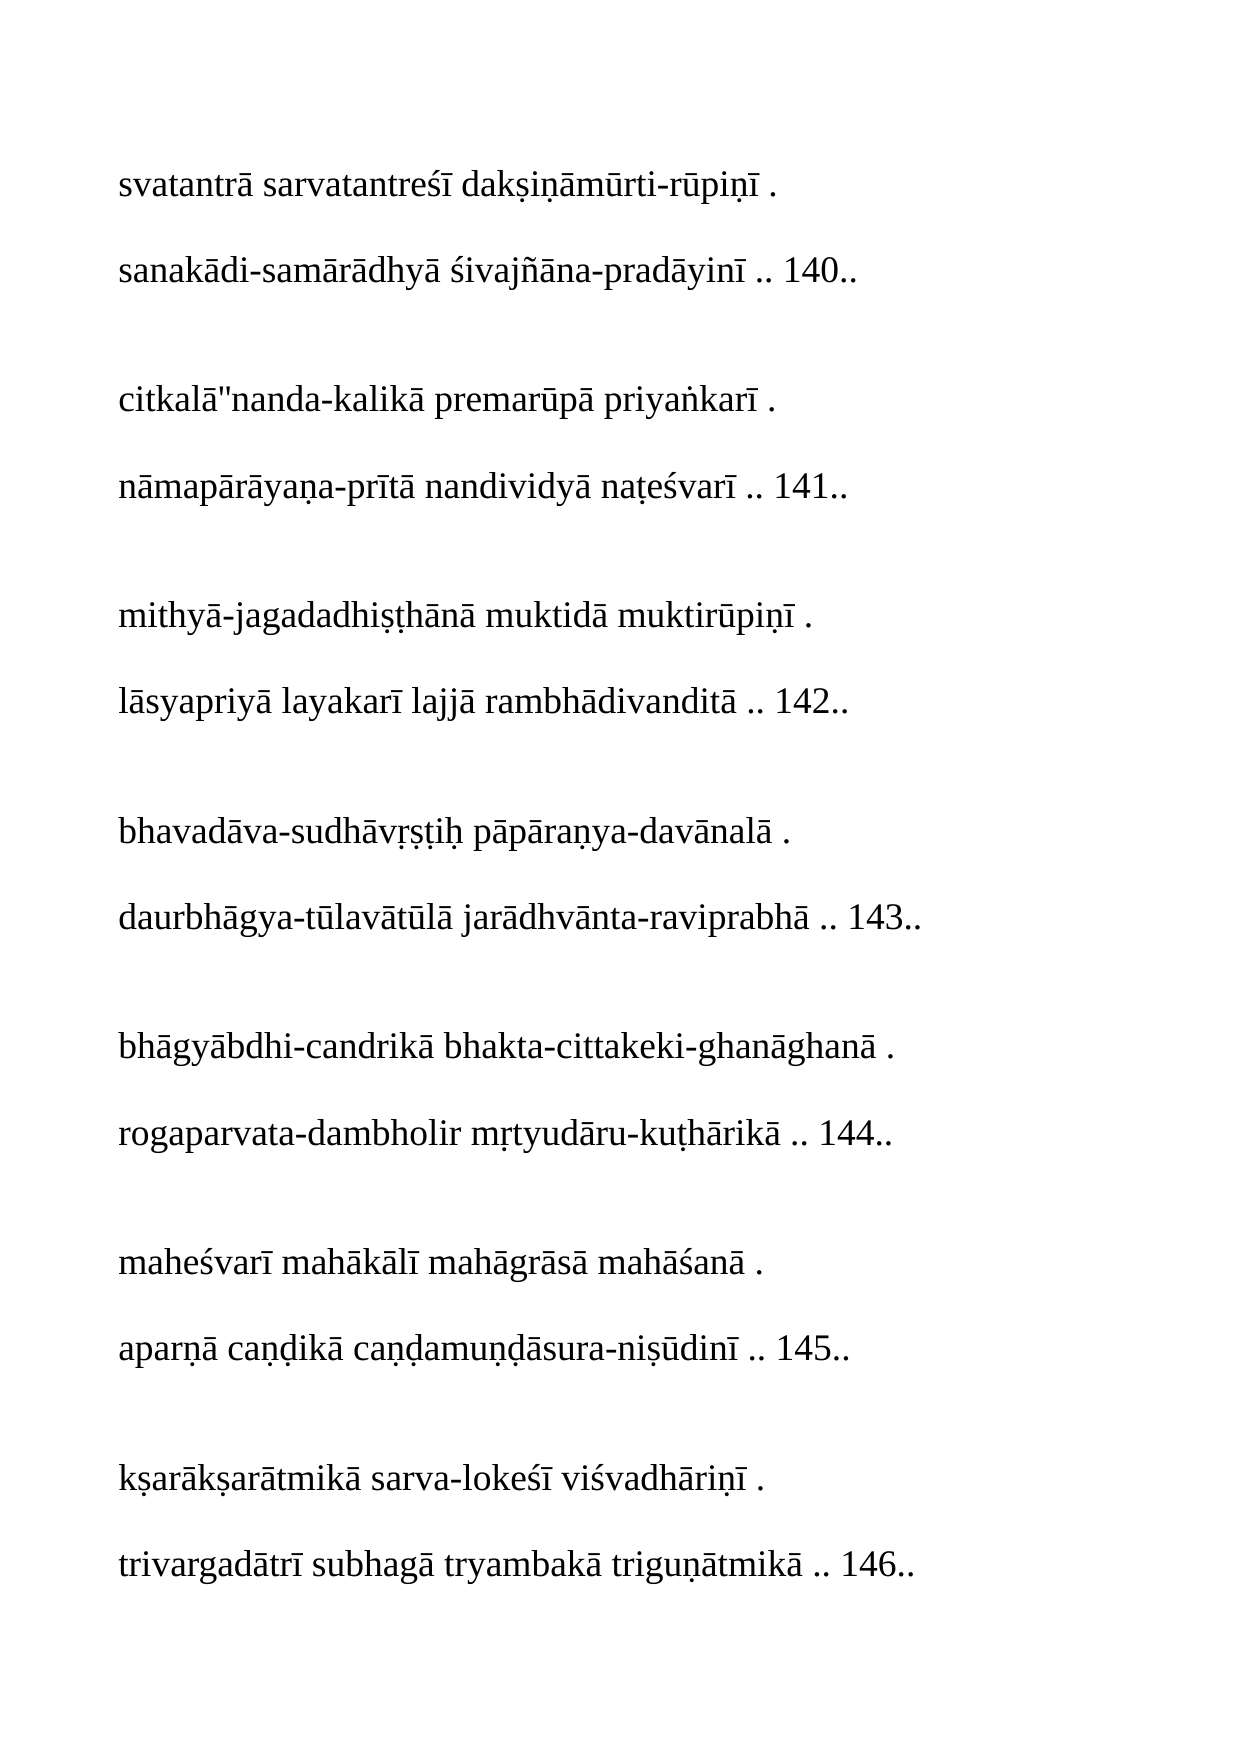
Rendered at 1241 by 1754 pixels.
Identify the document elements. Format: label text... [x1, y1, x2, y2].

text aparṇā caṇḍikā caṇḍamuṇḍāsura-niṣūdinī .. 145.. [118, 1326, 1122, 1369]
text lāsyapriyā layakarī lajjā rambhādivanditā .. 142.. [118, 679, 1122, 722]
text bhavadāva-sudhāvṛṣṭiḥ pāpāraṇya-davānalā . [118, 808, 1122, 851]
text kṣarākṣarātmikā sarva-lokeśī viśvadhāriṇī . [118, 1455, 1122, 1498]
text nāmapārāyaṇa-prītā nandividyā naṭeśvarī .. 141.. [118, 463, 1122, 506]
text rogaparvata-dambholir mṛtyudāru-kuṭhārikā .. 144.. [118, 1110, 1122, 1153]
text sanakādi-samārādhyā śivajñāna-pradāyinī .. 140.. [118, 247, 1122, 291]
text trivargadātrī subhagā tryambakā triguṇātmikā .. 146.. [118, 1541, 1122, 1584]
text daurbhāgya-tūlavātūlā jarādhvānta-raviprabhā .. 143.. [118, 894, 1122, 937]
text maheśvarī mahākālī mahāgrāsā mahāśanā . [118, 1239, 1122, 1282]
text mithyā-jagadadhiṣṭhānā muktidā muktirūpiṇī . [118, 592, 1122, 636]
text citkalā''nanda-kalikā premarūpā priyaṅkarī . [118, 377, 1122, 420]
text bhāgyābdhi-candrikā bhakta-cittakeki-ghanāghanā . [118, 1024, 1122, 1067]
text svatantrā sarvatantreśī dakṣiṇāmūrti-rūpiṇī . [118, 161, 1122, 204]
